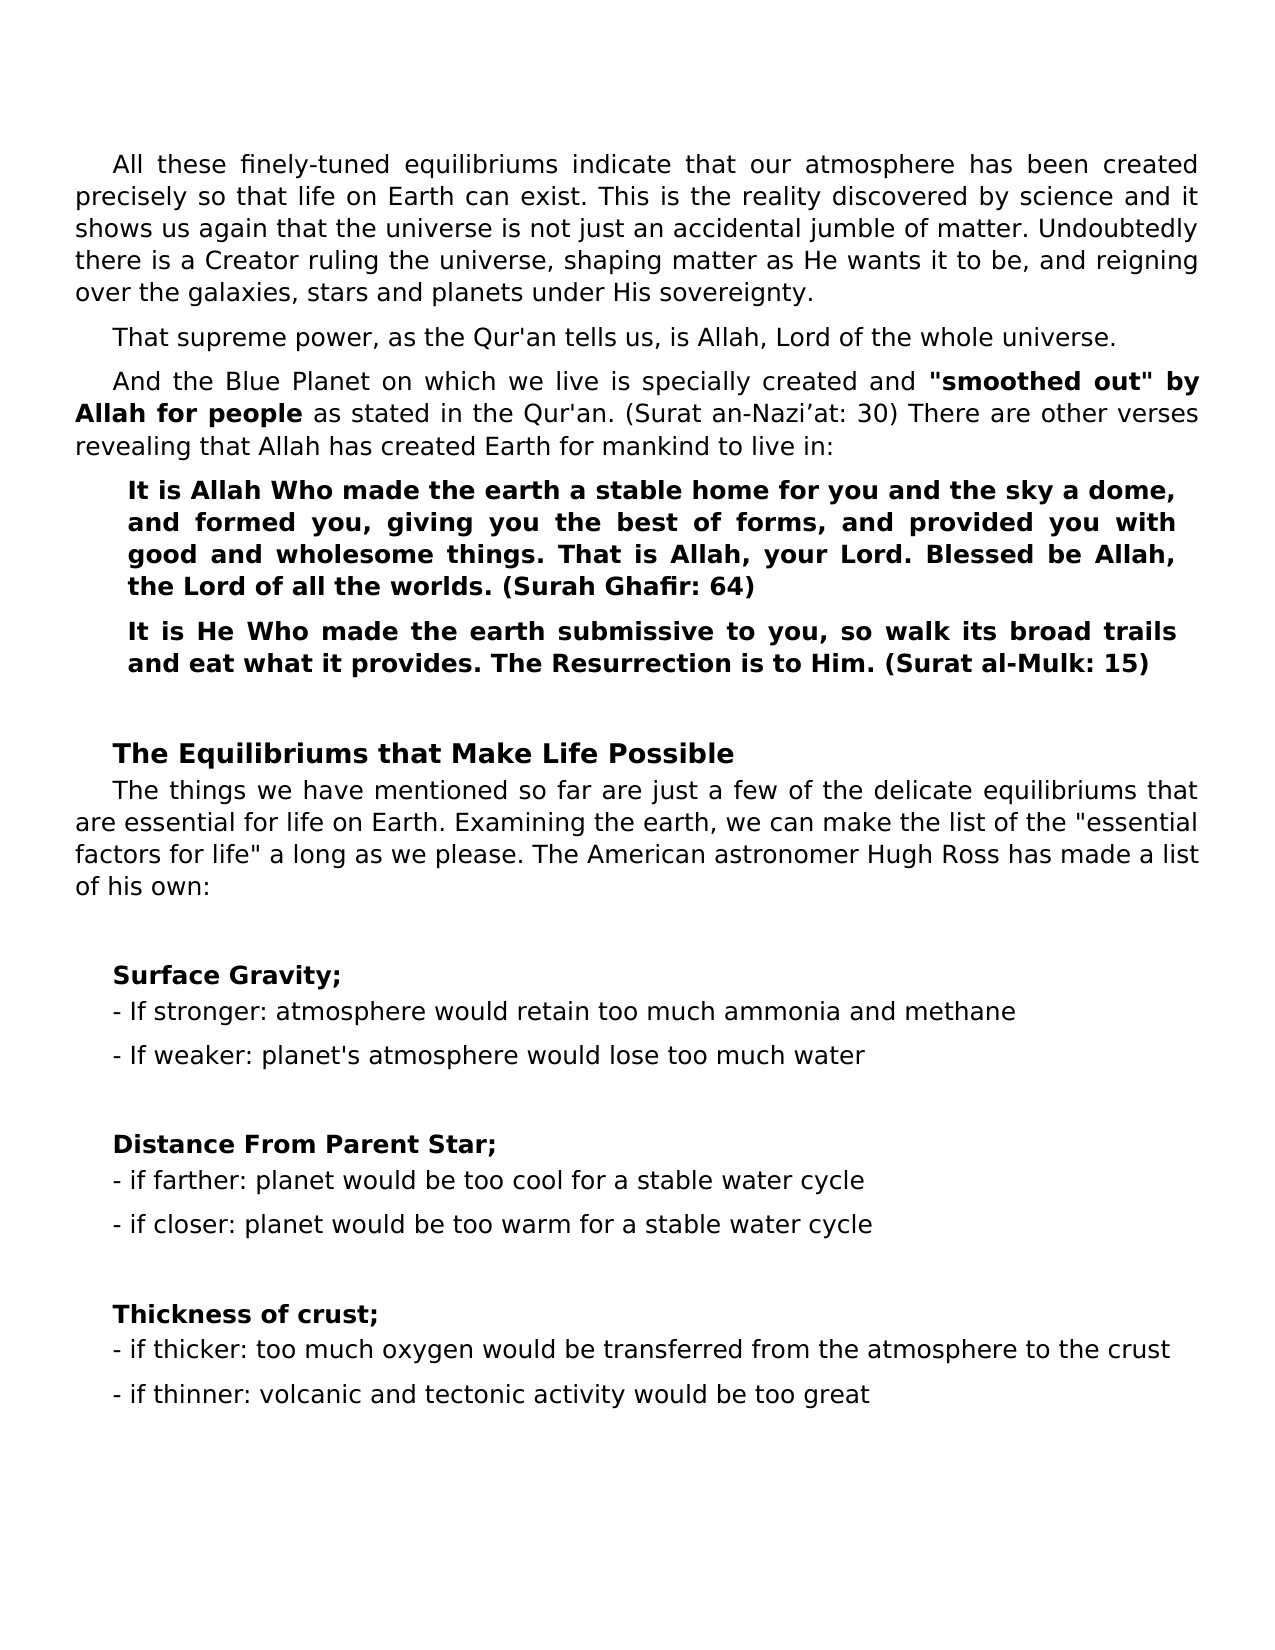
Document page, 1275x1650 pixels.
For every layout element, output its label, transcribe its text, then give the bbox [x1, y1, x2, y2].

text The things we have mentioned so far are just a few of the delicate equilibriums that are essential for life on Earth. Examining the earth, we can make the list of the "essential factors for life" a long as we please. The American astronomer Hugh Ross has made a list of his own: [75, 776, 1200, 902]
text - If weaker: planet's atmosphere would lose too much water [75, 1042, 1200, 1071]
subtitle The Equilibriums that Make Life Possible [112, 738, 1200, 770]
subtitle Distance From Parent Star; [112, 1131, 1200, 1160]
text - if farther: planet would be too cool for a stable water cycle [75, 1166, 1200, 1195]
subtitle Thickness of crust; [112, 1300, 1200, 1329]
text All these finely-tuned equilibriums indicate that our atmosphere has been created precisely so that life on Earth can exist. This is the reality discovered by science and it shows us again that the universe is not just an accidental jumble of matter. Undoubtedly there is a Creator ruling the universe, shaping matter as He wants it to be, and reigning over the galaxies, stars and planets under His sovereignty. [75, 150, 1200, 307]
text It is Allah Who made the earth a stable home for you and the sky a dome, and formed you, giving you the best of forms, and provided you with good and wholesome things. That is Allah, your Lord. Blessed be Allah, the Lord of all the worlds. (Surah Ghafir: 64) [127, 476, 1177, 602]
text That supreme power, as the Qur'an tells us, is Allah, Lord of the whole universe. [75, 323, 1200, 352]
subtitle Surface Gravity; [112, 962, 1200, 991]
text - If stronger: atmosphere would retain too much ammonia and methane [75, 997, 1200, 1026]
text And the Blue Planet on which we live is specially created and "smoothed out" by Allah for people as stated in the Qur'an. (Surat an-Nazi’at: 30) There are other verses revealing that Allah has created Earth for mankind to live in: [75, 367, 1200, 461]
text - if closer: planet would be too warm for a stable water cycle [75, 1211, 1200, 1240]
text - if thicker: too much oxygen would be transferred from the atmosphere to the crust [75, 1335, 1200, 1364]
text - if thinner: volcanic and tectonic activity would be too great [75, 1380, 1200, 1409]
text It is He Who made the earth submissive to you, so walk its broad trails and eat what it provides. The Resurrection is to Him. (Surat al-Mulk: 15) [127, 617, 1177, 678]
